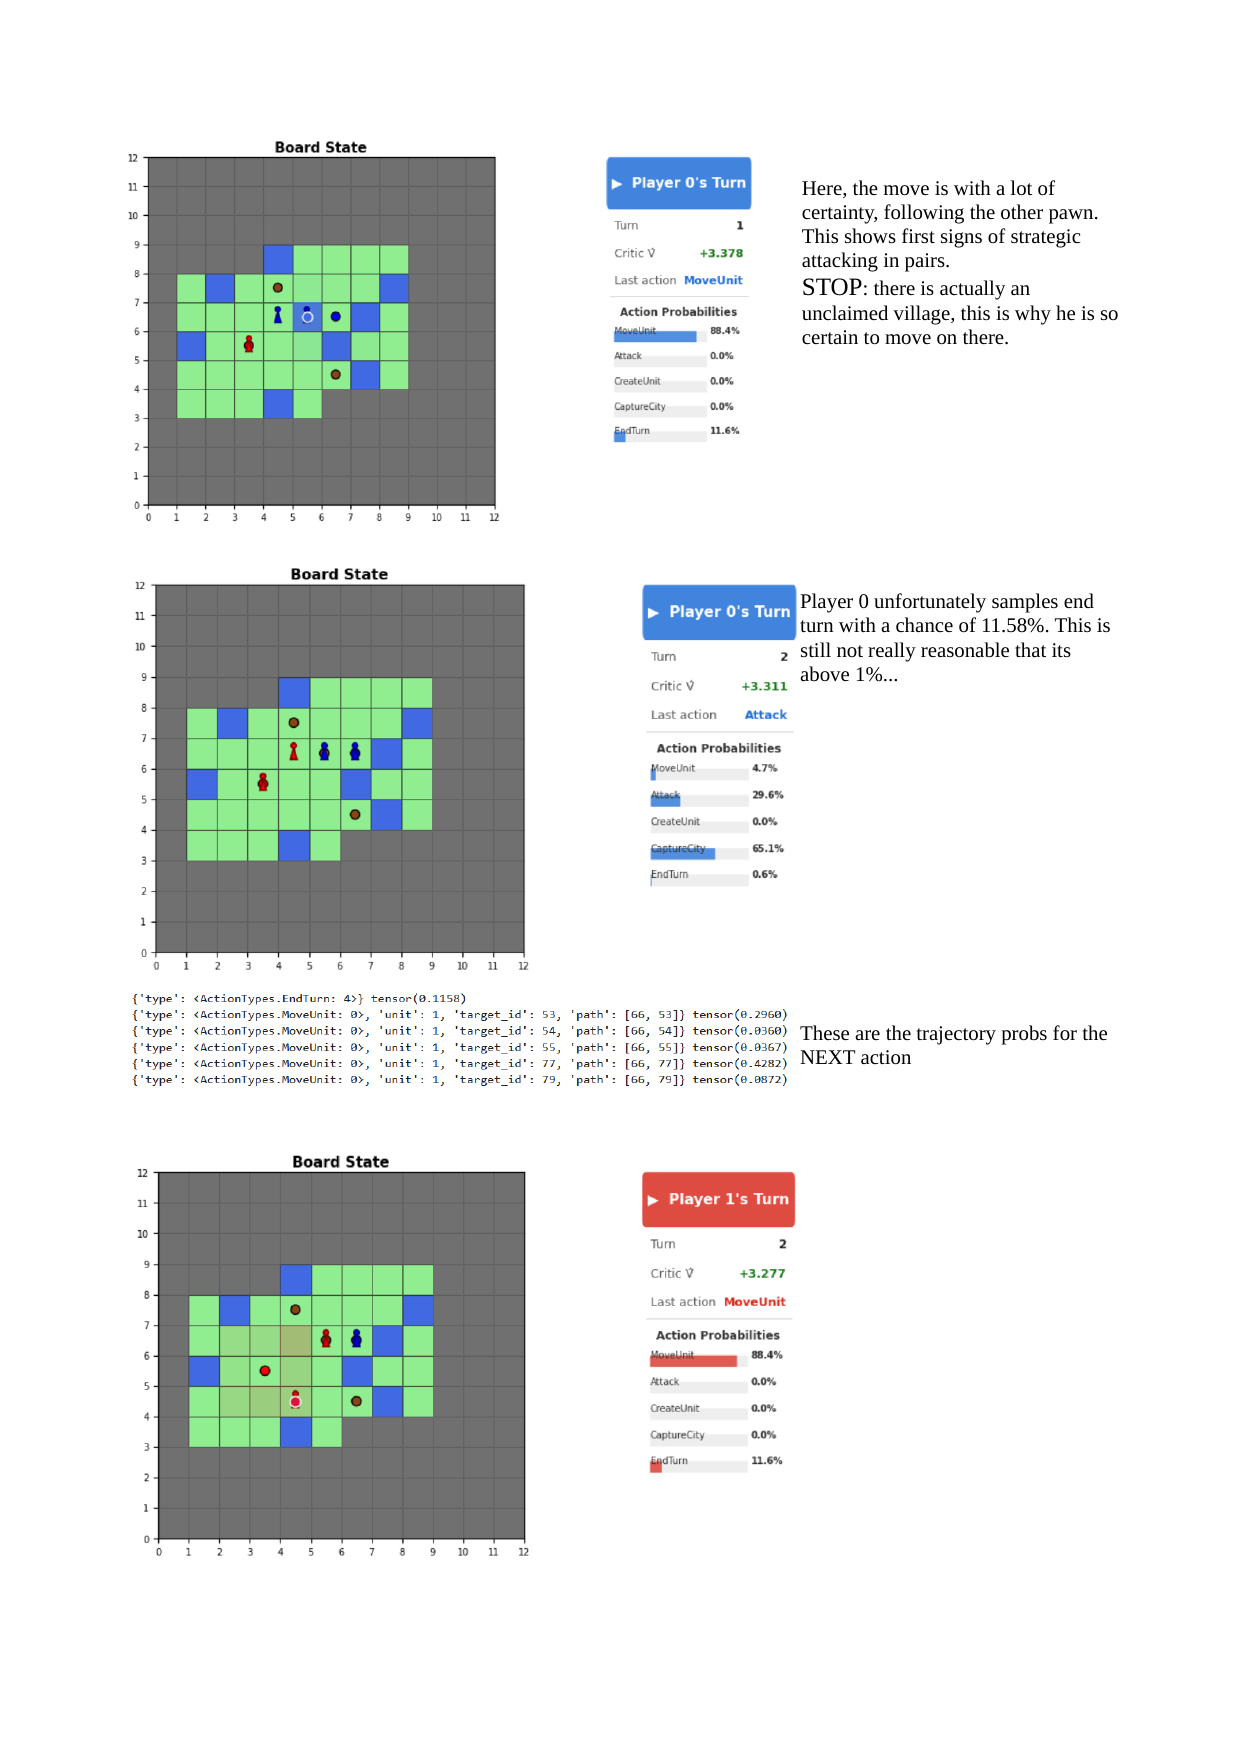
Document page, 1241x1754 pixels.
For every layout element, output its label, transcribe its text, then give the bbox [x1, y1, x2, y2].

text STOP: there is actually an unclaimed village, this is why he is so certain to move on there. [802, 272, 1122, 349]
picture [123, 556, 800, 1096]
picture [117, 141, 802, 532]
text Here, the move is with a lot of certainty, following the other pawn. This shows first signs of strategic attacking in pairs. [802, 176, 1122, 272]
picture [122, 1150, 808, 1562]
text These are the trajectory probs for the NEXT action [800, 1021, 1122, 1069]
text Player 0 unfortunately samples end turn with a chance of 11.58%. This is still not really reasonable that its above 1%... [800, 589, 1122, 686]
